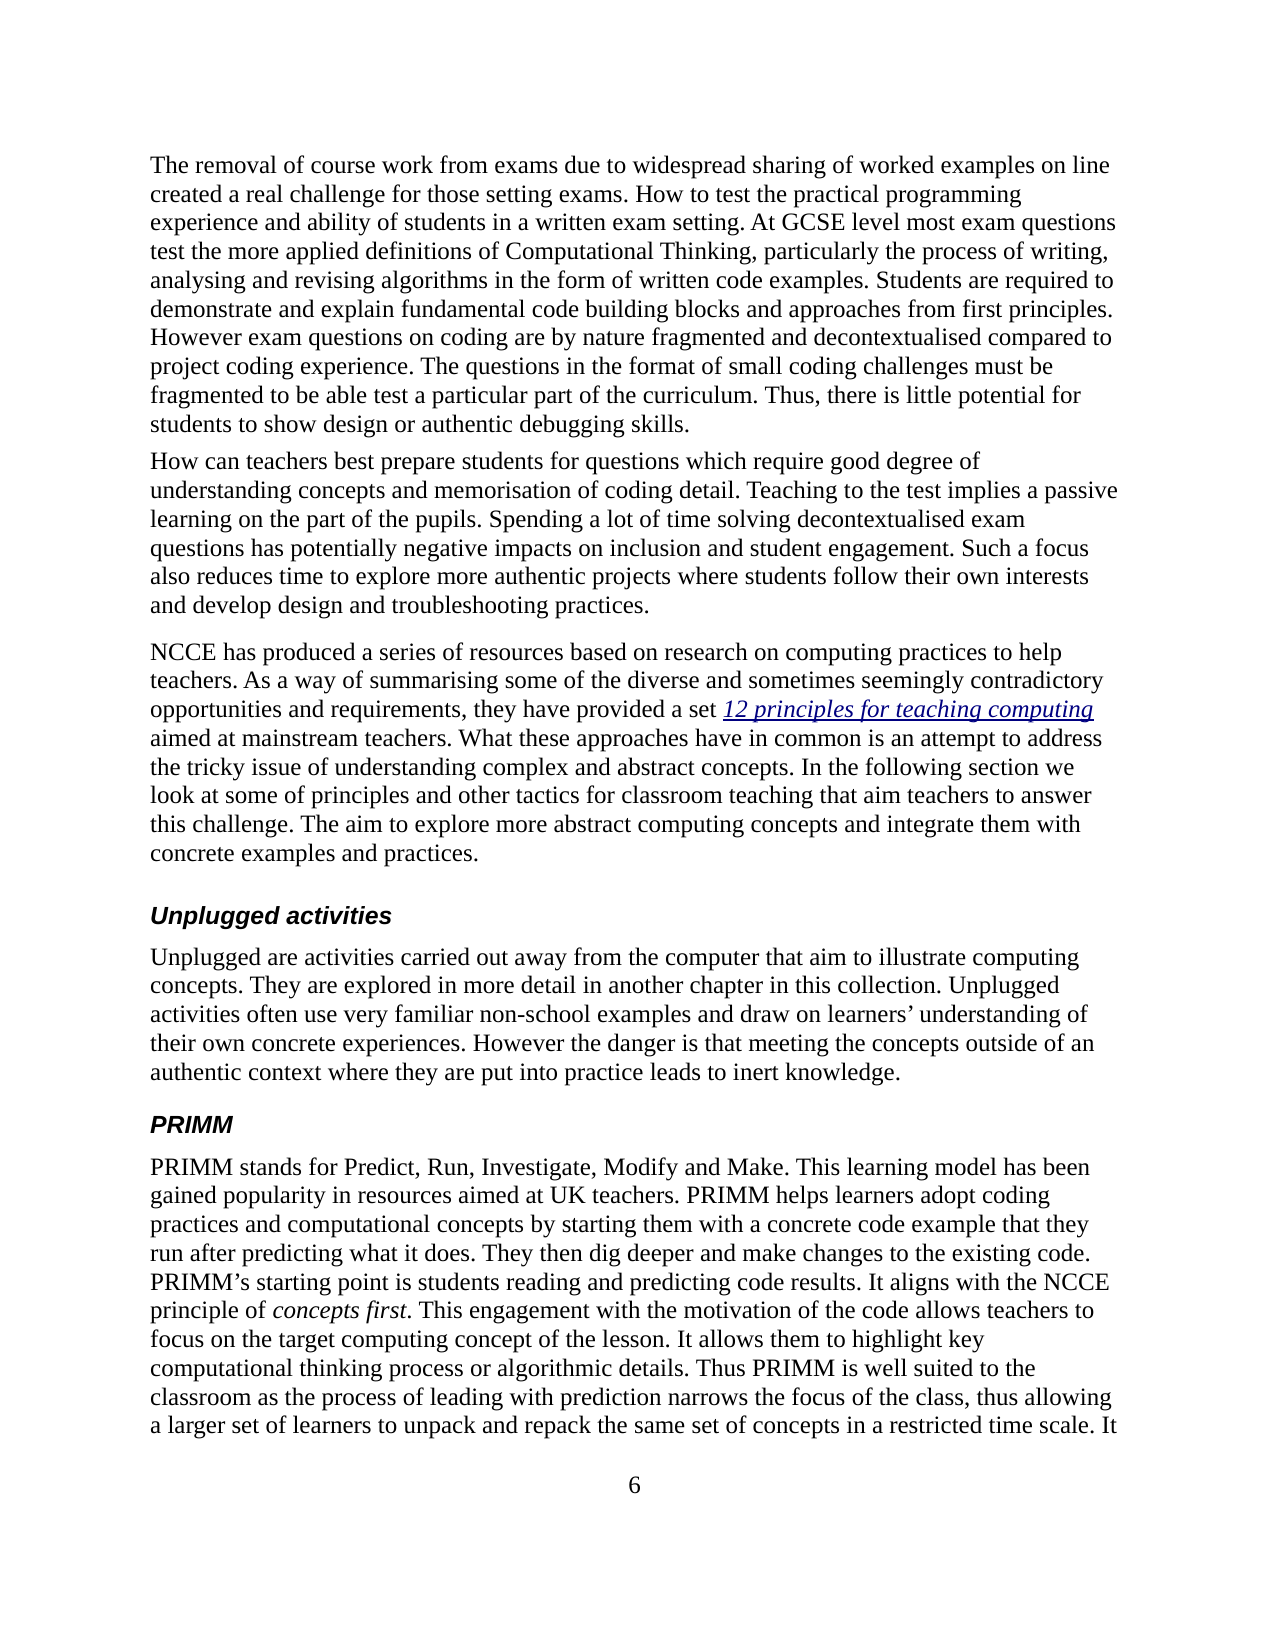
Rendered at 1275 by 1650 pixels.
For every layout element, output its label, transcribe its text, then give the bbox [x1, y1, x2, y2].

text PRIMM stands for Predict, Run, Investigate, Modify and Make. This learning model has been gained popularity in resources aimed at UK teachers. PRIMM helps learners adopt coding practices and computational concepts by starting them with a concrete code example that they run after predicting what it does. They then dig deeper and make changes to the existing code. PRIMM’s starting point is students reading and predicting code results. It aligns with the NCCE principle of concepts first. This engagement with the motivation of the code allows teachers to focus on the target computing concept of the lesson. It allows them to highlight key computational thinking process or algorithmic details. Thus PRIMM is well suited to the classroom as the process of leading with prediction narrows the focus of the class, thus allowing a larger set of learners to unpack and repack the same set of concepts in a restricted time scale. It [150, 1152, 1125, 1439]
text How can teachers best prepare students for questions which require good degree of understanding concepts and memorisation of coding detail. Teaching to the test implies a passive learning on the part of the pupils. Spending a lot of time solving decontextualised exam questions has potentially negative impacts on inclusion and student engagement. Such a focus also reduces time to explore more authentic projects where students follow their own interests and develop design and troubleshooting practices. [150, 446, 1125, 619]
text The removal of course work from exams due to widespread sharing of worked examples on line created a real challenge for those setting exams. How to test the practical programming experience and ability of students in a written exam setting. At GCSE level most exam questions test the more applied definitions of Computational Thinking, particularly the process of writing, analysing and revising algorithms in the form of written code examples. Students are required to demonstrate and explain fundamental code building blocks and approaches from first principles. However exam questions on coding are by nature fragmented and decontextualised compared to project coding experience. The questions in the format of small coding challenges must be fragmented to be able test a particular part of the curriculum. Thus, there is little potential for students to show design or authentic debugging skills. [150, 150, 1125, 437]
subtitle PRIMM [150, 1111, 1125, 1139]
text Unplugged are activities carried out away from the computer that aim to illustrate computing concepts. They are explored in more detail in another chapter in this collection. Unplugged activities often use very familiar non-school examples and draw on learners’ understanding of their own concrete experiences. However the danger is that meeting the concepts outside of an authentic context where they are put into practice leads to inert knowledge. [150, 942, 1125, 1086]
text NCCE has produced a series of resources based on research on computing practices to help teachers. As a way of summarising some of the diverse and sometimes seemingly contradictory opportunities and requirements, they have provided a set 12 principles for teaching computing aimed at mainstream teachers. What these approaches have in common is an attempt to address the tricky issue of understanding complex and abstract concepts. In the following section we look at some of principles and other tactics for classroom teaching that aim teachers to answer this challenge. The aim to explore more abstract computing concepts and integrate them with concrete examples and practices. [150, 637, 1125, 867]
subtitle Unplugged activities [150, 901, 1125, 929]
